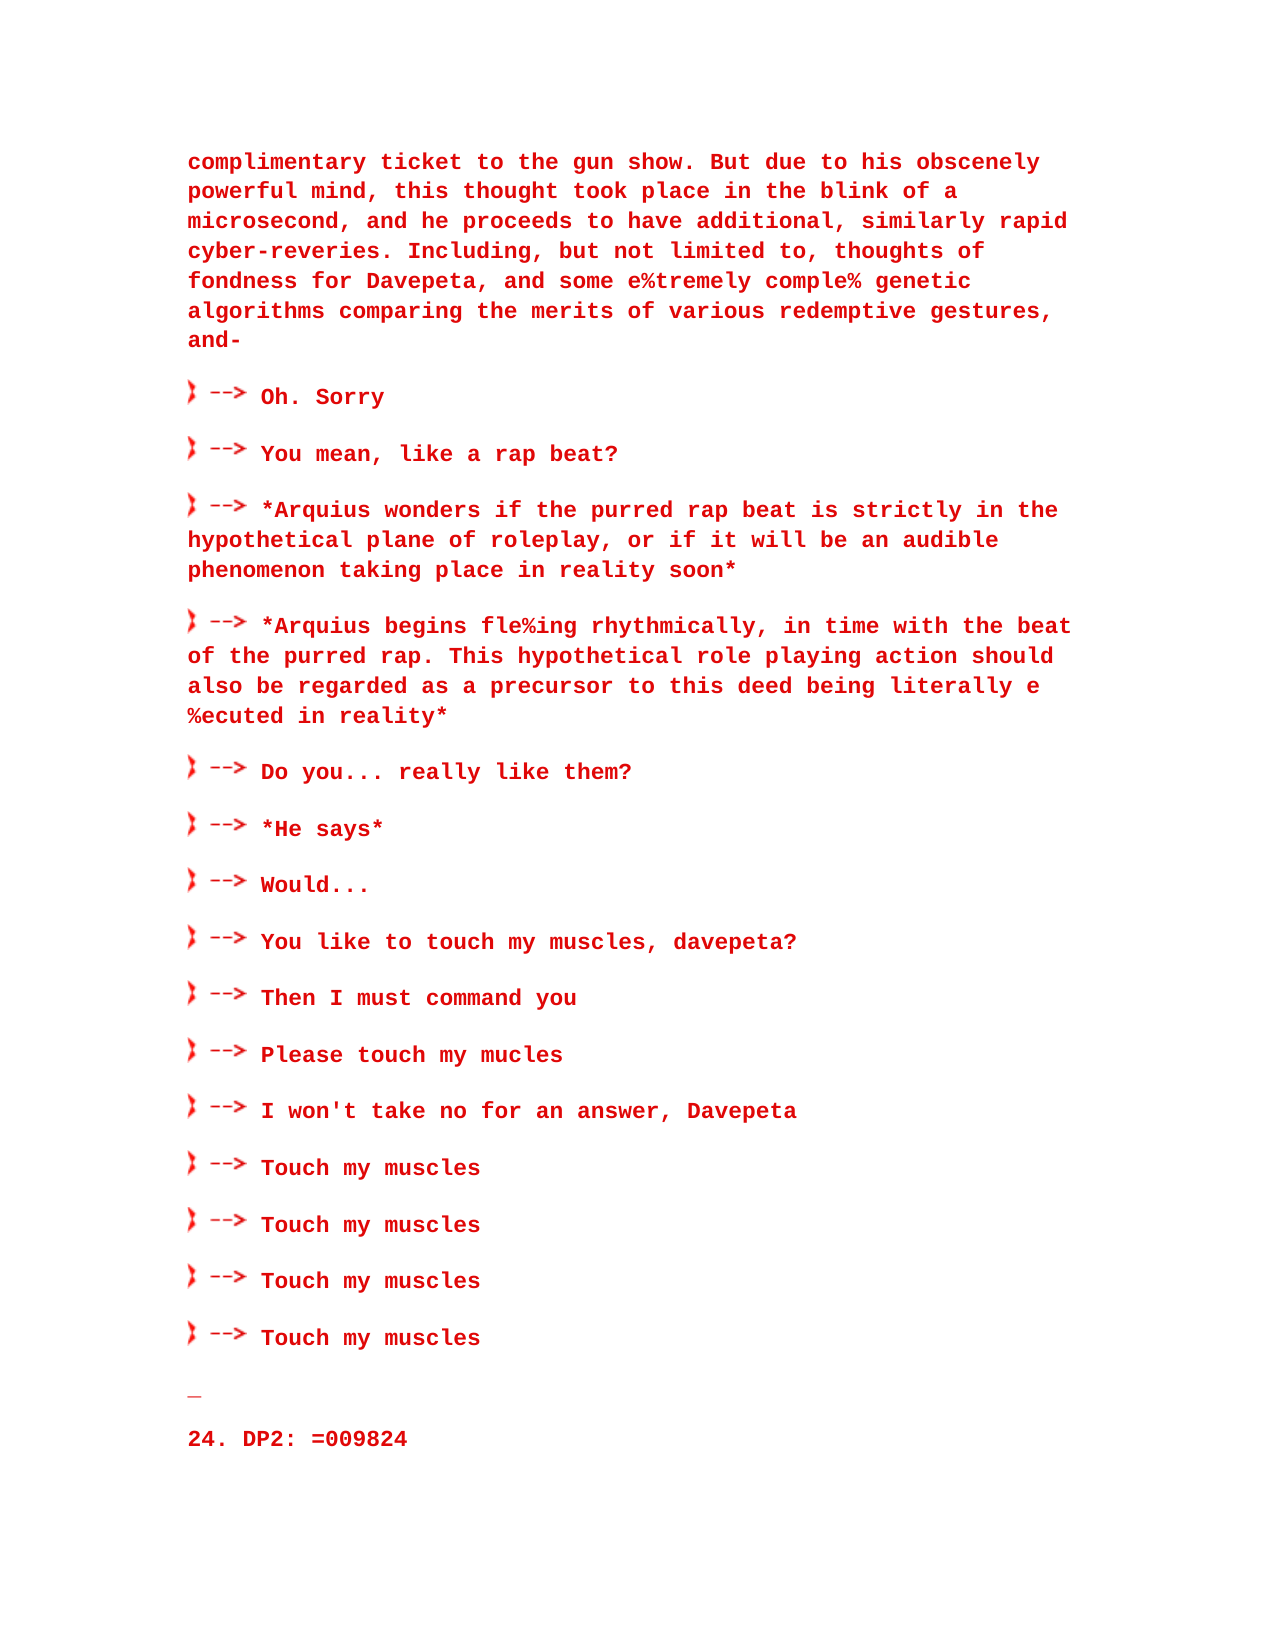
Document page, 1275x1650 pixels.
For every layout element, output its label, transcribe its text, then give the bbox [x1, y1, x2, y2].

text Then I must command you [187, 981, 1087, 1013]
text Do you... really like them? [187, 754, 1087, 786]
text Touch my muscles [187, 1320, 1087, 1352]
text complimentary ticket to the gun show. But due to his obscenely powerful mind, this thought took place in the blink of a microsecond, and he proceeds to have additional, similarly rapid cyber-reveries. Including, but not limited to, thoughts of fondness for Davepeta, and some e%tremely comple% genetic algorithms comparing the merits of various redemptive gestures, and- [187, 150, 1087, 355]
text I won't take no for an answer, Davepeta [187, 1094, 1087, 1126]
text Would... [187, 868, 1087, 899]
text *He says* [187, 811, 1087, 843]
text Touch my muscles [187, 1207, 1087, 1239]
text 24. DP2: =009824 [187, 1427, 1087, 1453]
text *Arquius begins fle%ing rhythmically, in time with the beat of the purred rap. This hypothetical role playing action should also be regarded as a precursor to this deed being literally e%ecuted in reality* [187, 609, 1087, 730]
text Please touch my mucles [187, 1037, 1087, 1069]
text You like to touch my muscles, davepeta? [187, 924, 1087, 956]
text Touch my muscles [187, 1264, 1087, 1296]
text Touch my muscles [187, 1151, 1087, 1182]
text You mean, like a rap beat? [187, 436, 1087, 468]
text Oh. Sorry [187, 379, 1087, 411]
text _ [187, 1377, 1087, 1403]
text *Arquius wonders if the purred rap beat is strictly in the hypothetical plane of roleplay, or if it will be an audible phenomenon taking place in reality soon* [187, 492, 1087, 584]
